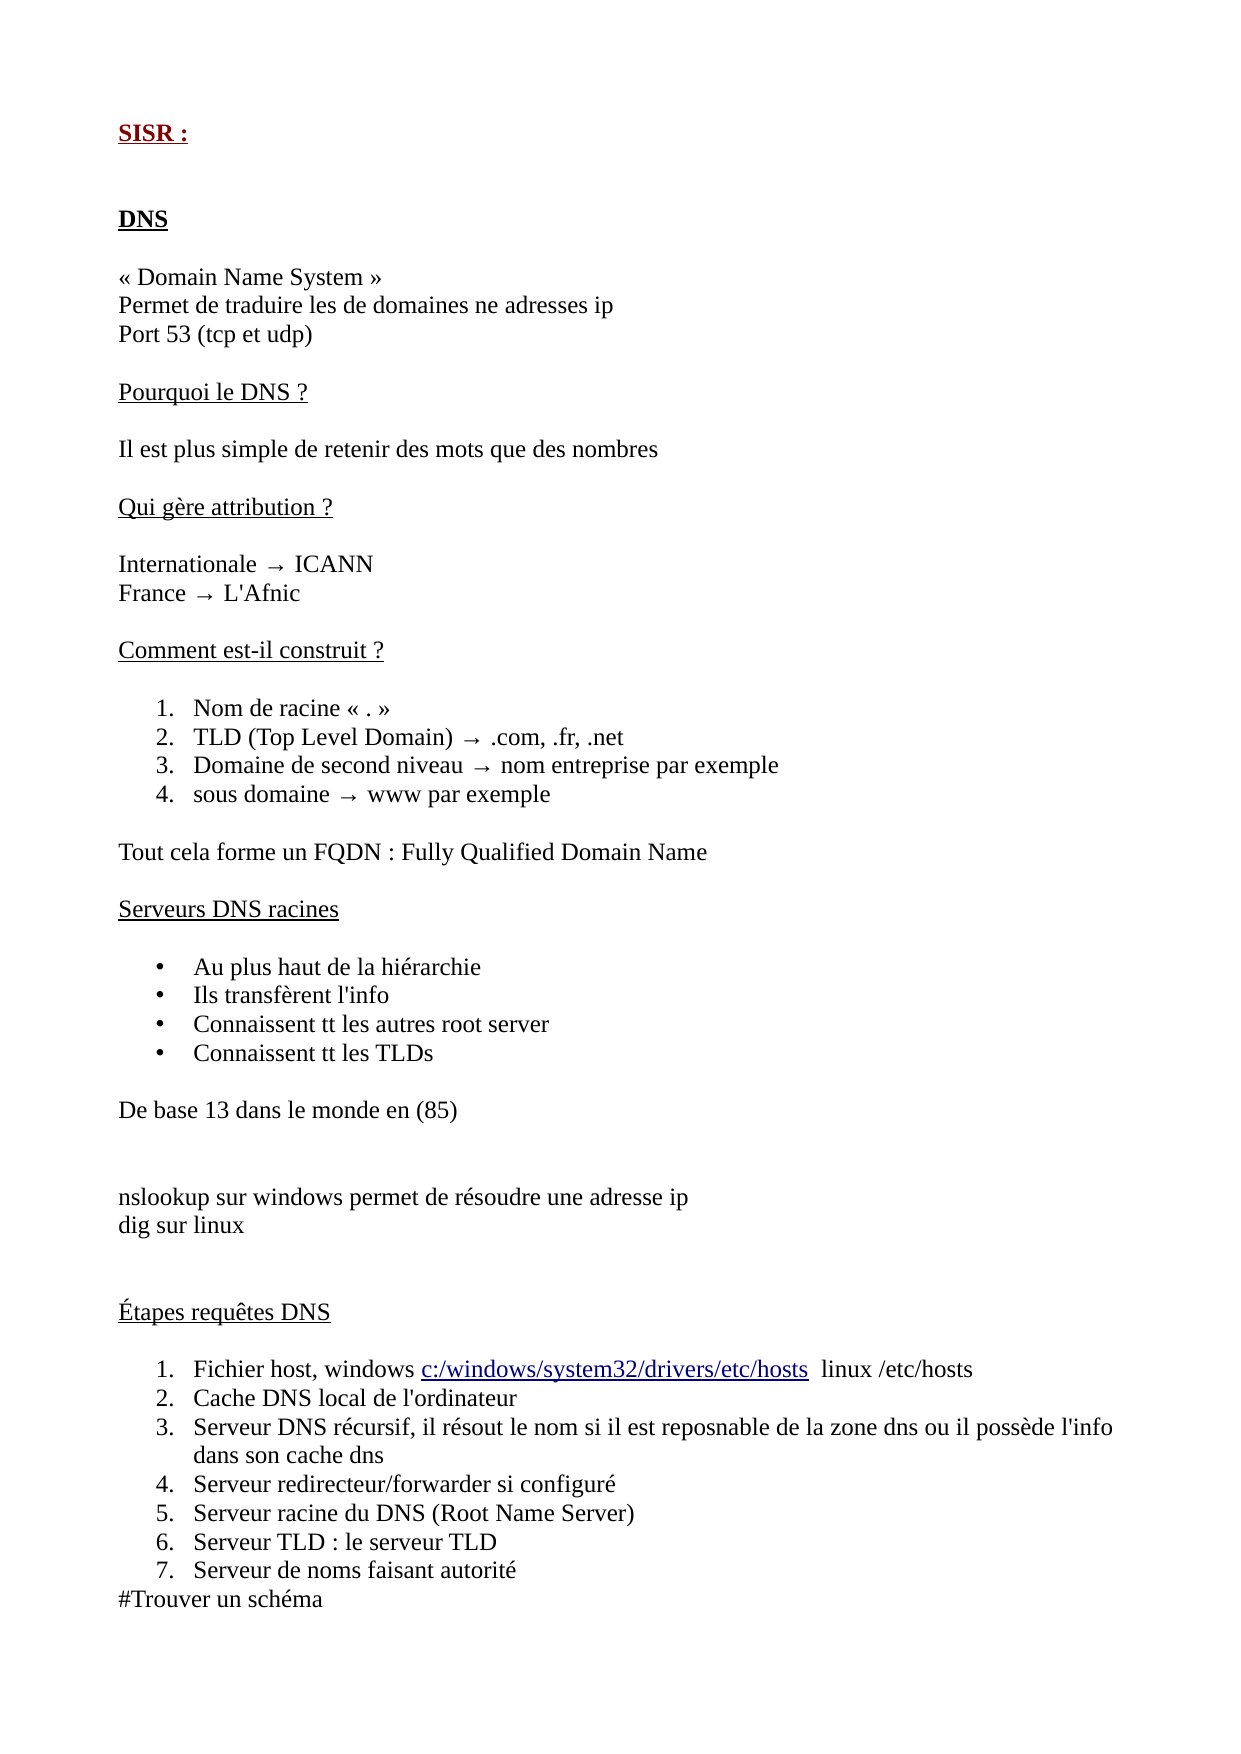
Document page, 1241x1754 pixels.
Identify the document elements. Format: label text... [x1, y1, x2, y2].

list Serveur redirecteur/forwarder si configuré [156, 1469, 1122, 1498]
list Connaissent tt les TLDs [156, 1038, 1122, 1067]
text DNS [118, 204, 1122, 233]
text nslookup sur windows permet de résoudre une adresse ip [118, 1182, 1122, 1211]
text Tout cela forme un FQDN : Fully Qualified Domain Name [118, 837, 1122, 866]
text dig sur linux [118, 1211, 1122, 1239]
list Serveur racine du DNS (Root Name Server) [156, 1498, 1122, 1527]
text #Trouver un schéma [118, 1584, 1122, 1613]
text Étapes requêtes DNS [118, 1297, 1122, 1326]
text « Domain Name System » [118, 262, 1122, 291]
text Qui gère attribution ? [118, 492, 1122, 521]
list Serveur de noms faisant autorité [156, 1556, 1122, 1584]
text Comment est-il construit ? [118, 636, 1122, 664]
list Connaissent tt les autres root server [156, 1009, 1122, 1038]
list Serveur TLD : le serveur TLD [156, 1527, 1122, 1556]
list Ils transfèrent l'info [156, 981, 1122, 1009]
text France → L'Afnic [118, 578, 1122, 607]
text Serveurs DNS racines [118, 894, 1122, 923]
text SISR : [118, 118, 1122, 147]
text Pourquoi le DNS ? [118, 377, 1122, 406]
list Serveur DNS récursif, il résout le nom si il est reposnable de la zone dns ou il possède l'info dans son cache dns [156, 1412, 1122, 1469]
list TLD (Top Level Domain) → .com, .fr, .net [156, 722, 1122, 751]
text De base 13 dans le monde en (85) [118, 1096, 1122, 1124]
list sous domaine → www par exemple [156, 779, 1122, 808]
text Il est plus simple de retenir des mots que des nombres [118, 434, 1122, 463]
list Fichier host, windows c:/windows/system32/drivers/etc/hosts linux /etc/hosts [156, 1354, 1122, 1383]
text Permet de traduire les de domaines ne adresses ip [118, 291, 1122, 319]
list Cache DNS local de l'ordinateur [156, 1383, 1122, 1412]
text Internationale → ICANN [118, 549, 1122, 578]
list Domaine de second niveau → nom entreprise par exemple [156, 751, 1122, 779]
list Nom de racine « . » [156, 693, 1122, 722]
list Au plus haut de la hiérarchie [156, 952, 1122, 981]
text Port 53 (tcp et udp) [118, 319, 1122, 348]
